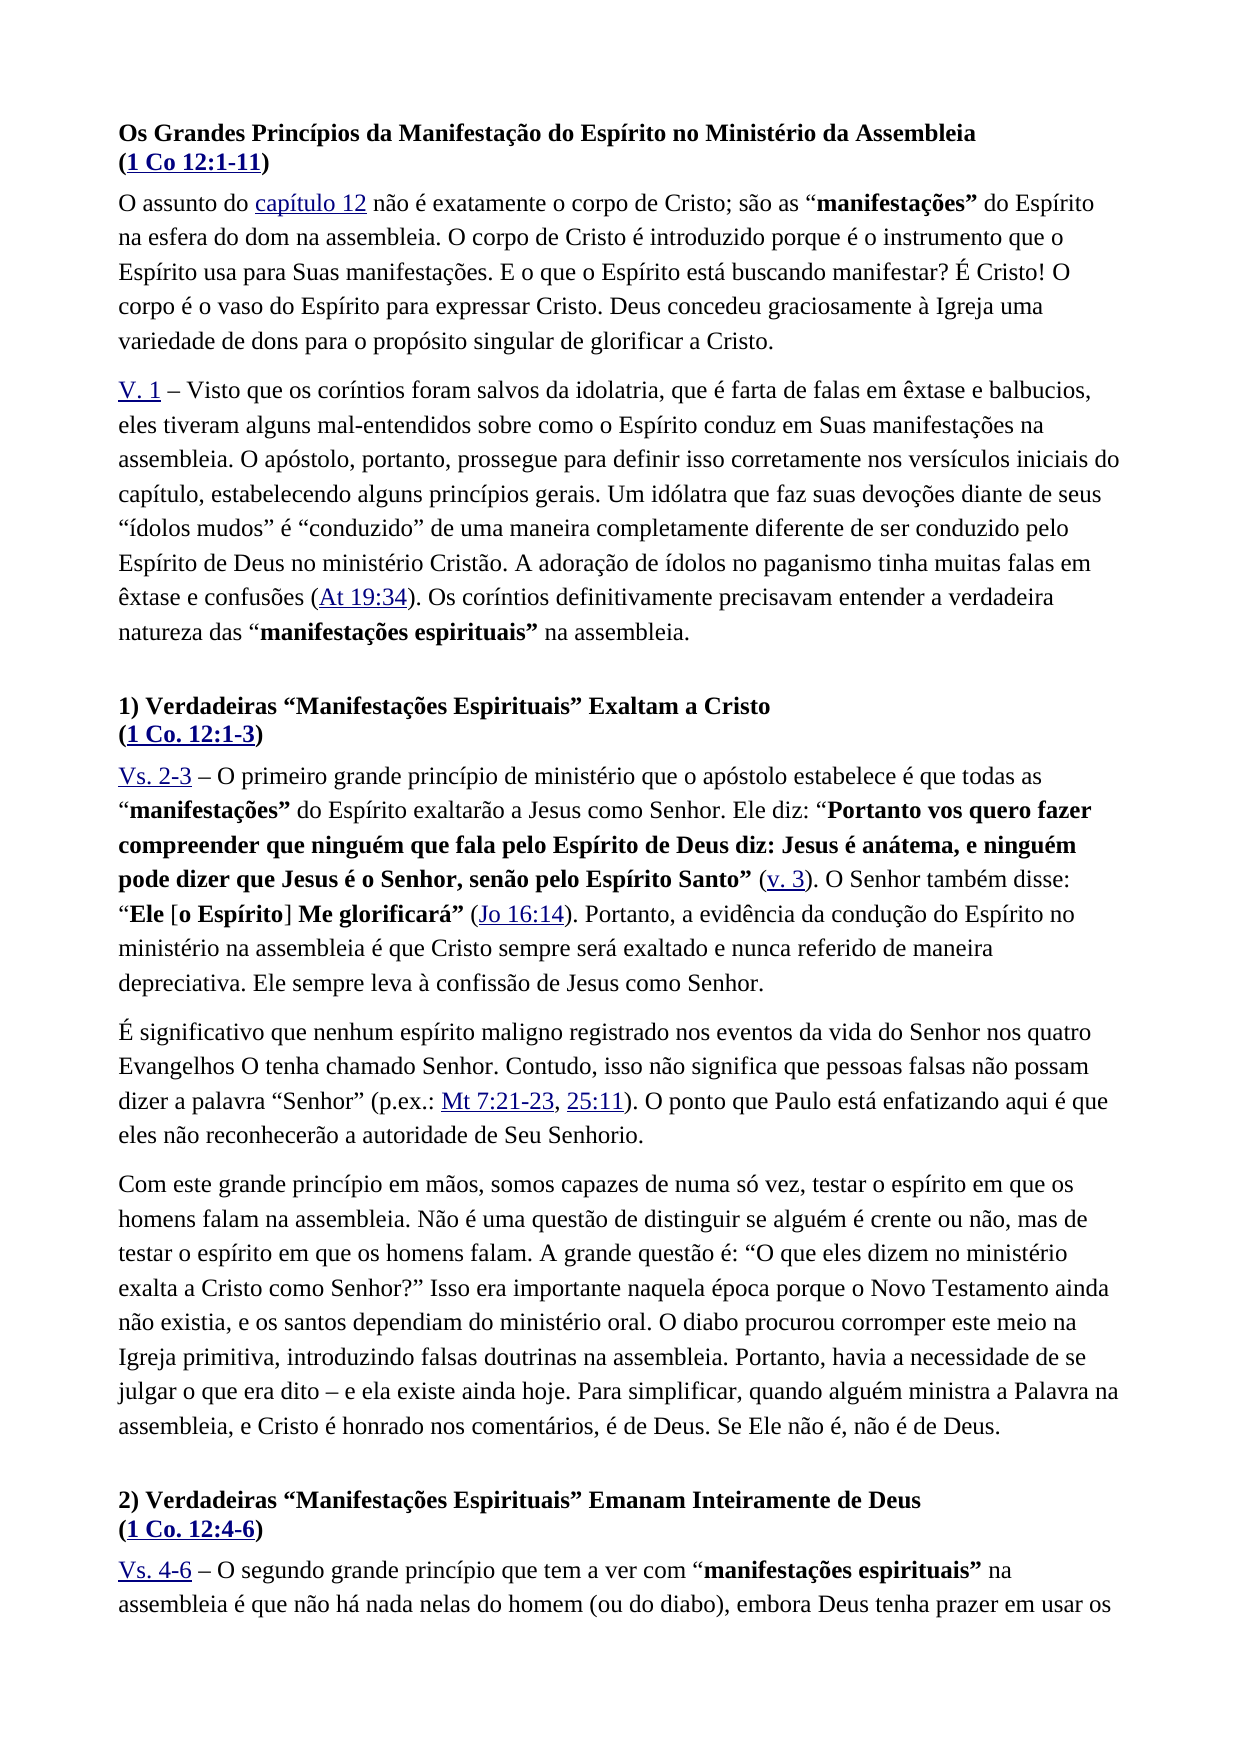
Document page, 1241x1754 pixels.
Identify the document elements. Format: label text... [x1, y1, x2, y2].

subtitle Os Grandes Princípios da Manifestação do Espírito no Ministério da Assembleia (1 Co 12:1-11) [118, 118, 1122, 176]
text V. 1 – Visto que os coríntios foram salvos da idolatria, que é farta de falas em êxtase e balbucios, eles tiveram alguns mal-entendidos sobre como o Espírito conduz em Suas manifestações na assembleia. O apóstolo, portanto, prossegue para definir isso corretamente nos versículos iniciais do capítulo, estabelecendo alguns princípios gerais. Um idólatra que faz suas devoções diante de seus “ídolos mudos” é “conduzido” de uma maneira completamente diferente de ser conduzido pelo Espírito de Deus no ministério Cristão. A adoração de ídolos no paganismo tinha muitas falas em êxtase e confusões (At 19:34). Os coríntios definitivamente precisavam entender a verdadeira natureza das “manifestações espirituais” na assembleia. [118, 375, 1122, 645]
text Com este grande princípio em mãos, somos capazes de numa só vez, testar o espírito em que os homens falam na assembleia. Não é uma questão de distinguir se alguém é crente ou não, mas de testar o espírito em que os homens falam. A grande questão é: “O que eles dizem no ministério exalta a Cristo como Senhor?” Isso era importante naquela época porque o Novo Testamento ainda não existia, e os santos dependiam do ministério oral. O diabo procurou corromper este meio na Igreja primitiva, introduzindo falsas doutrinas na assembleia. Portanto, havia a necessidade de se julgar o que era dito – e ela existe ainda hoje. Para simplificar, quando alguém ministra a Palavra na assembleia, e Cristo é honrado nos comentários, é de Deus. Se Ele não é, não é de Deus. [118, 1169, 1122, 1440]
text Vs. 4-6 – O segundo grande princípio que tem a ver com “manifestações espirituais” na assembleia é que não há nada nelas do homem (ou do diabo), embora Deus tenha prazer em usar os [118, 1555, 1122, 1618]
subtitle 2) Verdadeiras “Manifestações Espirituais” Emanam Inteiramente de Deus (1 Co. 12:4-6) [118, 1485, 1122, 1543]
subtitle 1) Verdadeiras “Manifestações Espirituais” Exaltam a Cristo (1 Co. 12:1-3) [118, 691, 1122, 748]
text É significativo que nenhum espírito maligno registrado nos eventos da vida do Senhor nos quatro Evangelhos O tenha chamado Senhor. Contudo, isso não significa que pessoas falsas não possam dizer a palavra “Senhor” (p.ex.: Mt 7:21-23, 25:11). O ponto que Paulo está enfatizando aqui é que eles não reconhecerão a autoridade de Seu Senhorio. [118, 1017, 1122, 1149]
text O assunto do capítulo 12 não é exatamente o corpo de Cristo; são as “manifestações” do Espírito na esfera do dom na assembleia. O corpo de Cristo é introduzido porque é o instrumento que o Espírito usa para Suas manifestações. E o que o Espírito está buscando manifestar? É Cristo! O corpo é o vaso do Espírito para expressar Cristo. Deus concedeu graciosamente à Igreja uma variedade de dons para o propósito singular de glorificar a Cristo. [118, 188, 1122, 355]
text Vs. 2-3 – O primeiro grande princípio de ministério que o apóstolo estabelece é que todas as “manifestações” do Espírito exaltarão a Jesus como Senhor. Ele diz: “Portanto vos quero fazer compreender que ninguém que fala pelo Espírito de Deus diz: Jesus é anátema, e ninguém pode dizer que Jesus é o Senhor, senão pelo Espírito Santo” (v. 3). O Senhor também disse: “Ele [o Espírito] Me glorificará” (Jo 16:14). Portanto, a evidência da condução do Espírito no ministério na assembleia é que Cristo sempre será exaltado e nunca referido de maneira depreciativa. Ele sempre leva à confissão de Jesus como Senhor. [118, 761, 1122, 996]
